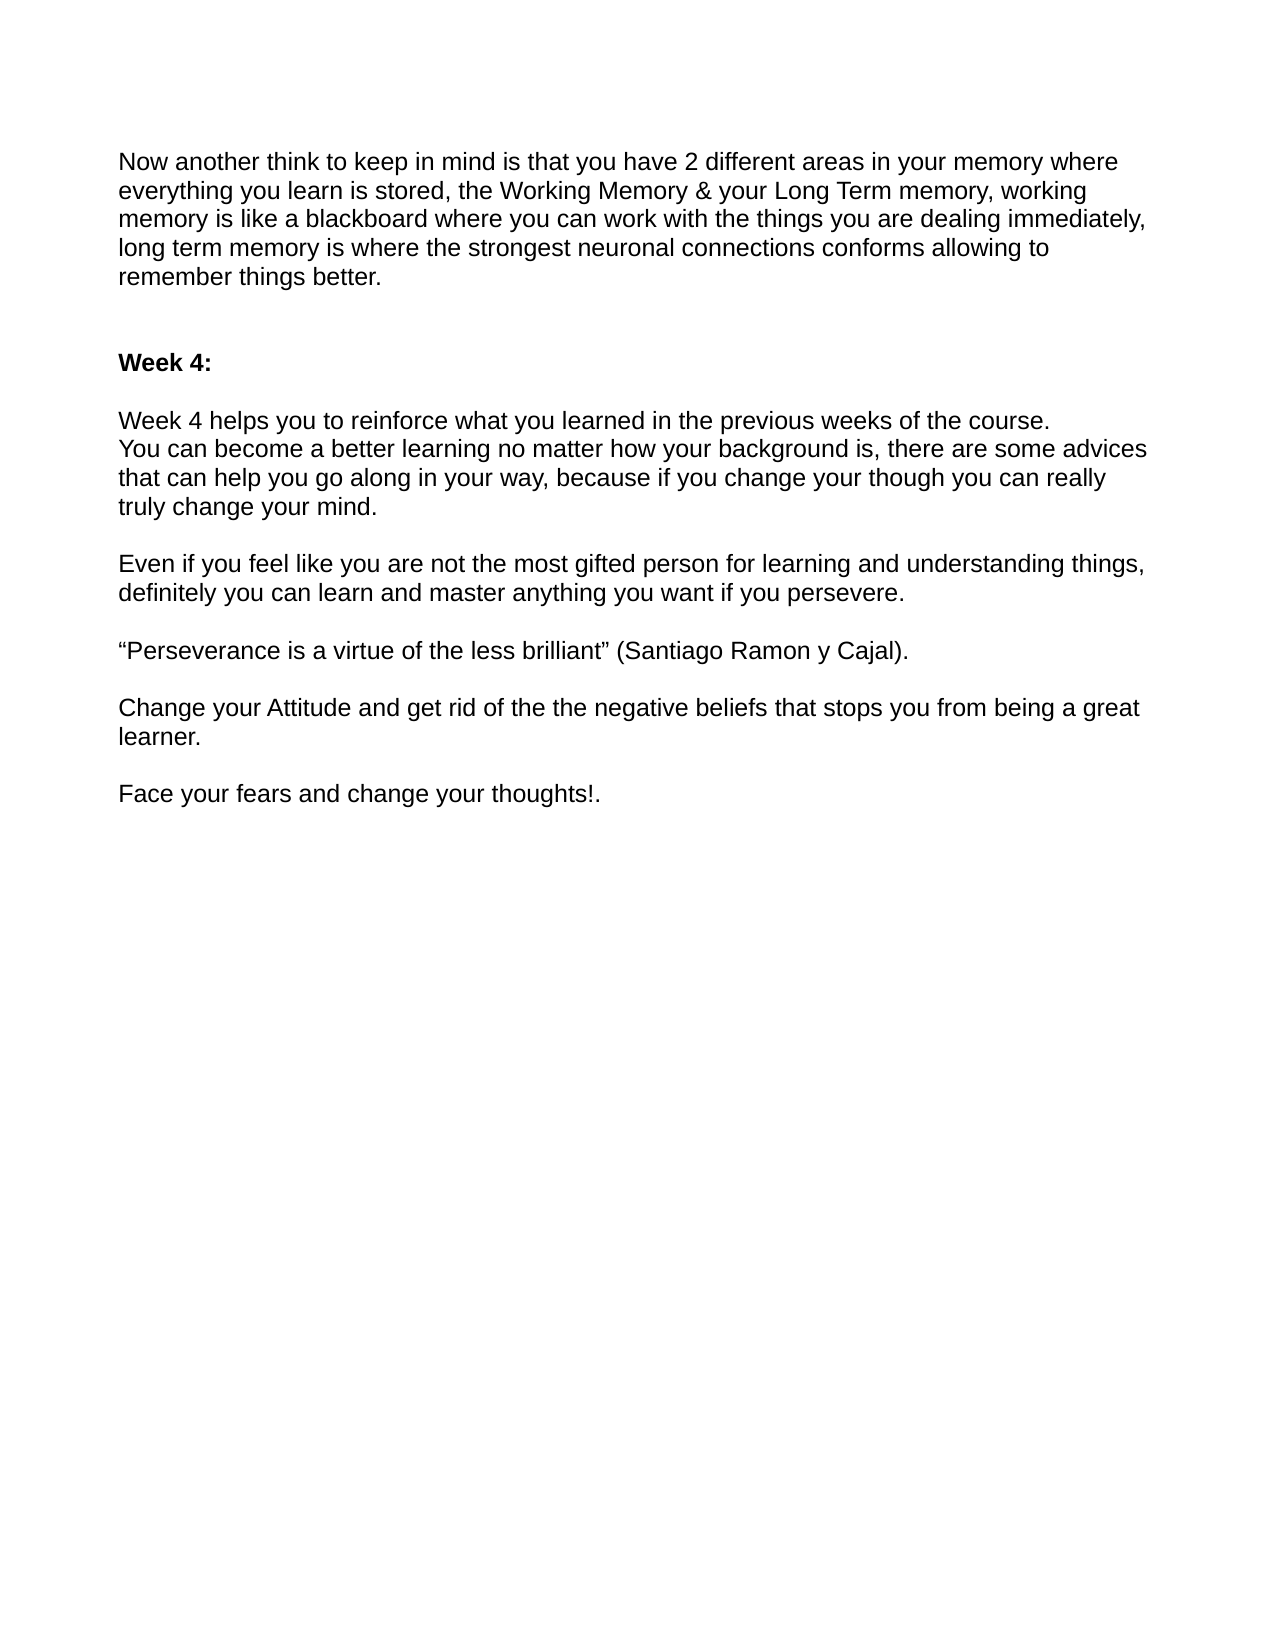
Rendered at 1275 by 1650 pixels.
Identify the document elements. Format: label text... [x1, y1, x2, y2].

text Week 4: [118, 348, 1157, 377]
text You can become a better learning no matter how your background is, there are some advices that can help you go along in your way, because if you change your though you can really truly change your mind. [118, 434, 1157, 521]
text Week 4 helps you to reinforce what you learned in the previous weeks of the course. [118, 406, 1157, 434]
text Face your fears and change your thoughts!. [118, 779, 1157, 808]
text Even if you feel like you are not the most gifted person for learning and understanding things, definitely you can learn and master anything you want if you persevere. [118, 549, 1157, 607]
text Now another think to keep in mind is that you have 2 different areas in your memory where everything you learn is stored, the Working Memory & your Long Term memory, working memory is like a blackboard where you can work with the things you are dealing immediately, long term memory is where the strongest neuronal connections conforms allowing to remember things better. [118, 147, 1157, 291]
text “Perseverance is a virtue of the less brilliant” (Santiago Ramon y Cajal). [118, 636, 1157, 664]
text Change your Attitude and get rid of the the negative beliefs that stops you from being a great learner. [118, 693, 1157, 751]
